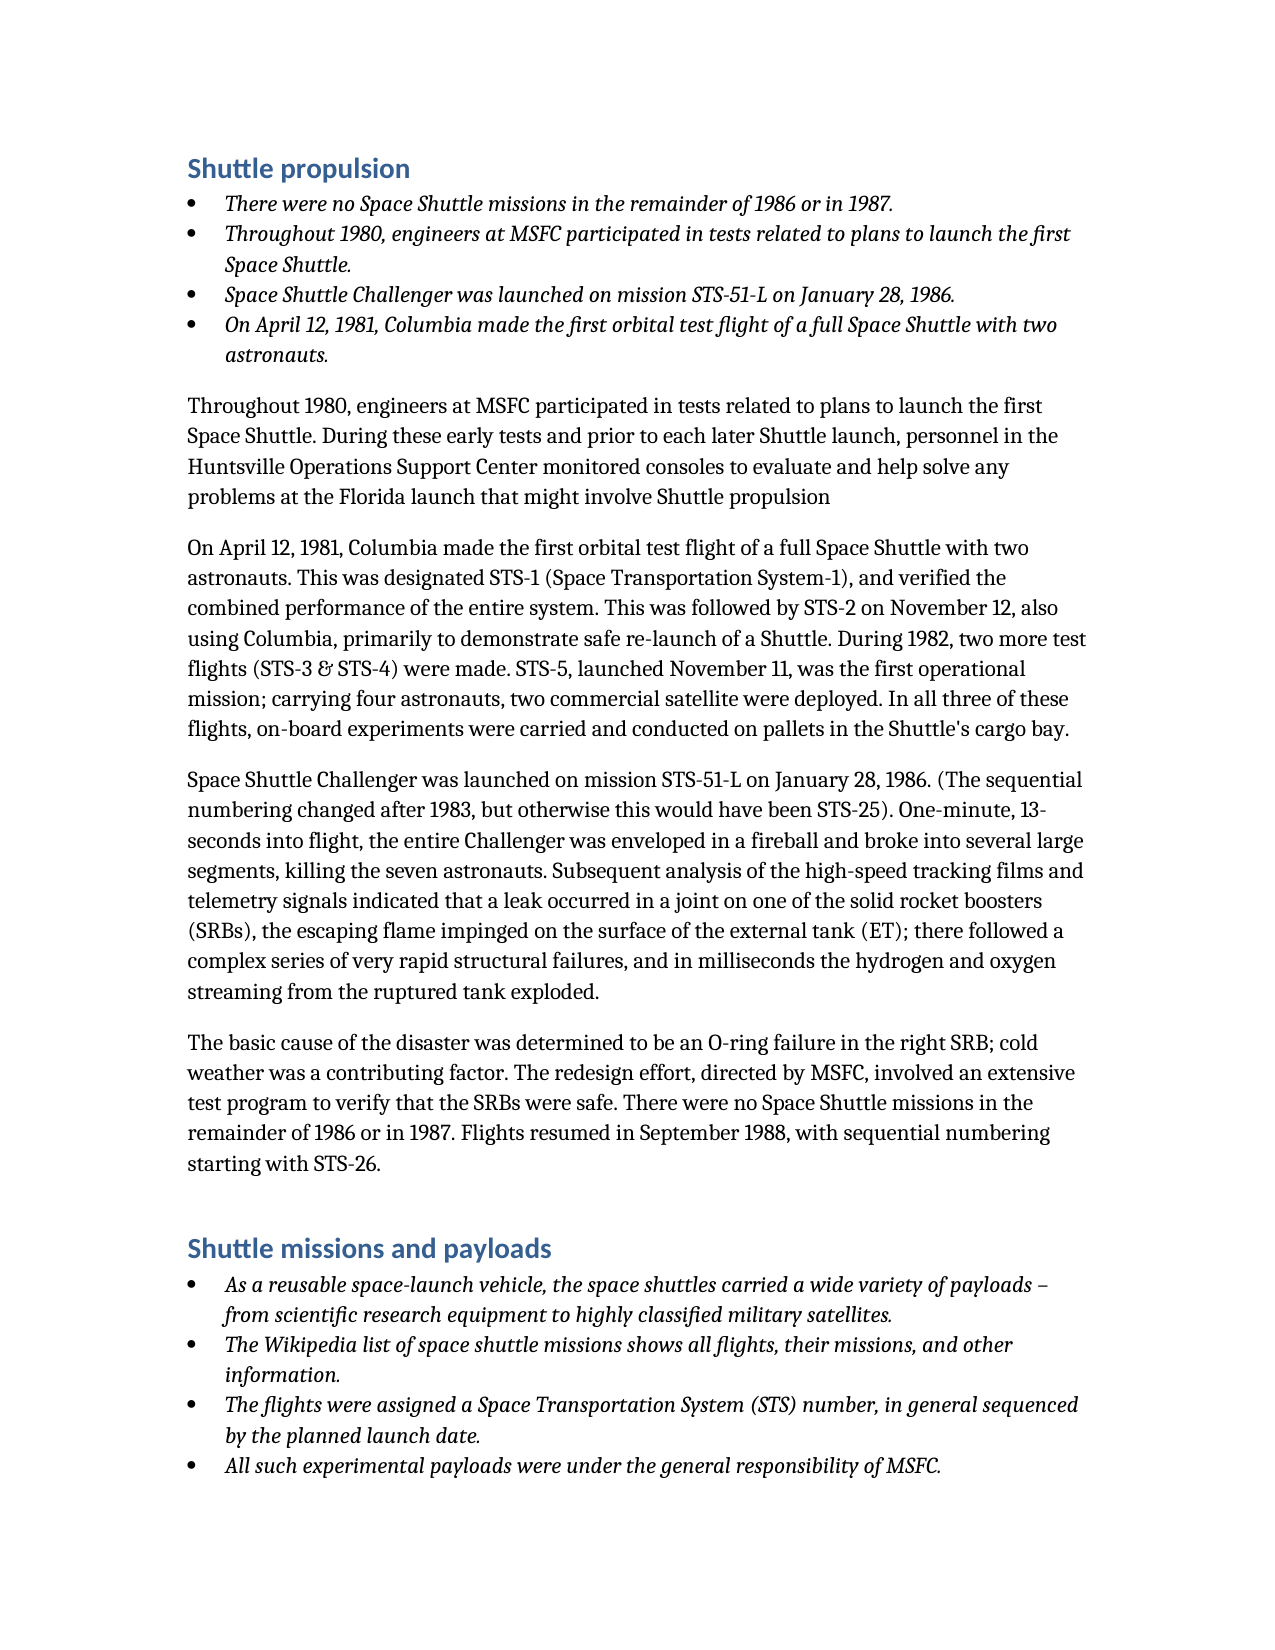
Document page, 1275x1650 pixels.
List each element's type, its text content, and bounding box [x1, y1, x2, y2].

list All such experimental payloads were under the general responsibility of MSFC. [187, 1453, 1087, 1479]
text On April 12, 1981, Columbia made the first orbital test flight of a full Space Shuttle with two astronauts. This was designated STS-1 (Space Transportation System-1), and verified the combined performance of the entire system. This was followed by STS-2 on November 12, also using Columbia, primarily to demonstrate safe re-launch of a Shuttle. During 1982, two more test flights (STS-3 & STS-4) were made. STS-5, launched November 11, was the first operational mission; carrying four astronauts, two commercial satellite were deployed. In all three of these flights, on-board experiments were carried and conducted on pallets in the Shuttle's cargo bay. [187, 535, 1087, 742]
subtitle Shuttle propulsion [187, 150, 1087, 186]
list As a reusable space-launch vehicle, the space shuttles carried a wide variety of payloads – from scientific research equipment to highly classified military satellites. [187, 1271, 1087, 1328]
text The basic cause of the disaster was determined to be an O-ring failure in the right SRB; cold weather was a contributing factor. The redesign effort, directed by MSFC, involved an extensive test program to verify that the SRBs were safe. There were no Space Shuttle missions in the remainder of 1986 or in 1987. Flights resumed in September 1988, with sequential numbering starting with STS-26. [187, 1029, 1087, 1177]
subtitle Shuttle missions and payloads [187, 1231, 1087, 1266]
list Space Shuttle Challenger was launched on mission STS-51-L on January 28, 1986. [187, 282, 1087, 308]
text Throughout 1980, engineers at MSFC participated in tests related to plans to launch the first Space Shuttle. During these early tests and prior to each later Shuttle launch, personnel in the Huntsville Operations Support Center monitored consoles to evaluate and help solve any problems at the Florida launch that might involve Shuttle propulsion [187, 393, 1087, 510]
list The Wikipedia list of space shuttle missions shows all flights, their missions, and other information. [187, 1332, 1087, 1388]
list There were no Space Shuttle missions in the remainder of 1986 or in 1987. [187, 191, 1087, 217]
list Throughout 1980, engineers at MSFC participated in tests related to plans to launch the first Space Shuttle. [187, 221, 1087, 278]
text Space Shuttle Challenger was launched on mission STS-51-L on January 28, 1986. (The sequential numbering changed after 1983, but otherwise this would have been STS-25). One-minute, 13-seconds into flight, the entire Challenger was enveloped in a fireball and broke into several large segments, killing the seven astronauts. Subsequent analysis of the high-speed tracking films and telemetry signals indicated that a leak occurred in a joint on one of the solid rocket boosters (SRBs), the escaping flame impinged on the surface of the external tank (ET); there followed a complex series of very rapid structural failures, and in milliseconds the hydrogen and oxygen streaming from the ruptured tank exploded. [187, 767, 1087, 1005]
list The flights were assigned a Space Transportation System (STS) number, in general sequenced by the planned launch date. [187, 1392, 1087, 1449]
list On April 12, 1981, Columbia made the first orbital test flight of a full Space Shuttle with two astronauts. [187, 312, 1087, 368]
